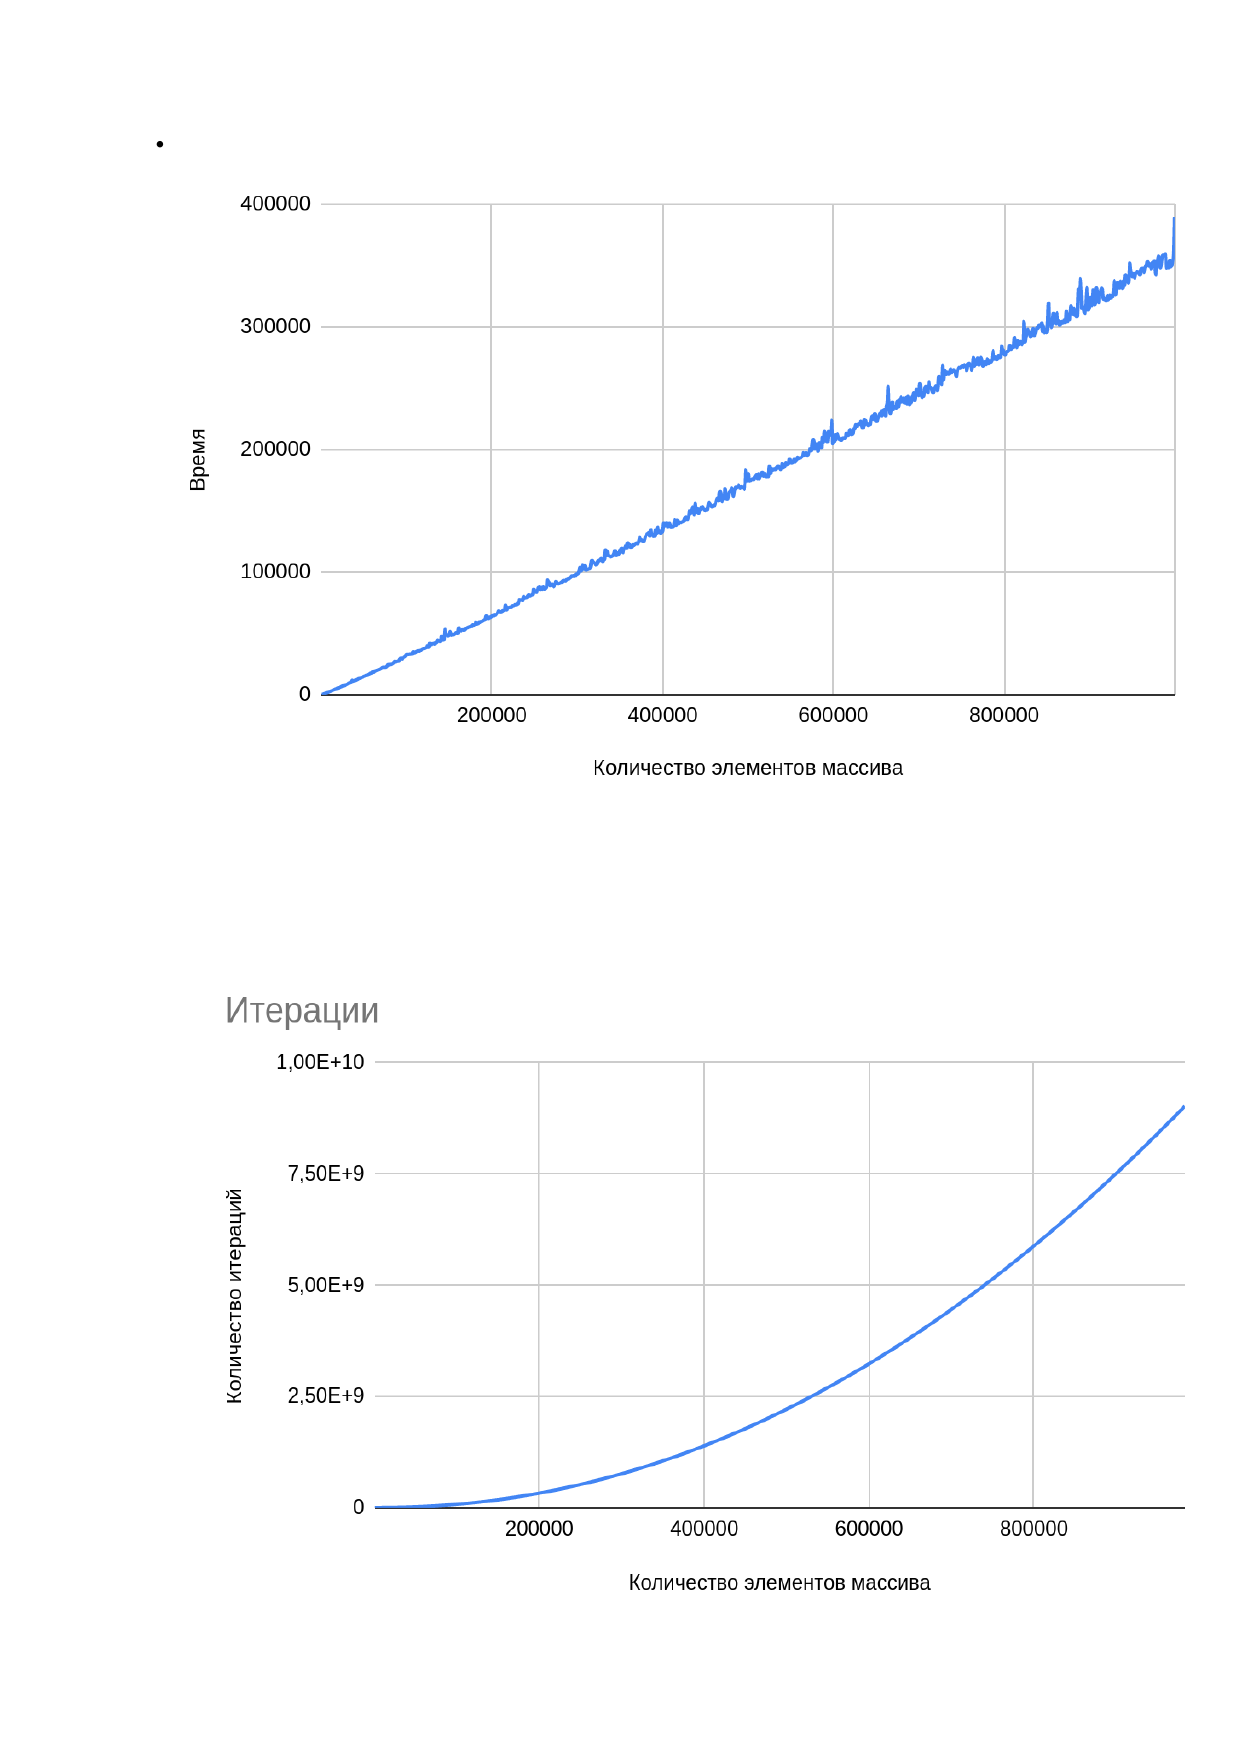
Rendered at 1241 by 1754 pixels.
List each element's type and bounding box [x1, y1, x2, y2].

picture [155, 161, 1207, 811]
picture [193, 960, 1216, 1627]
